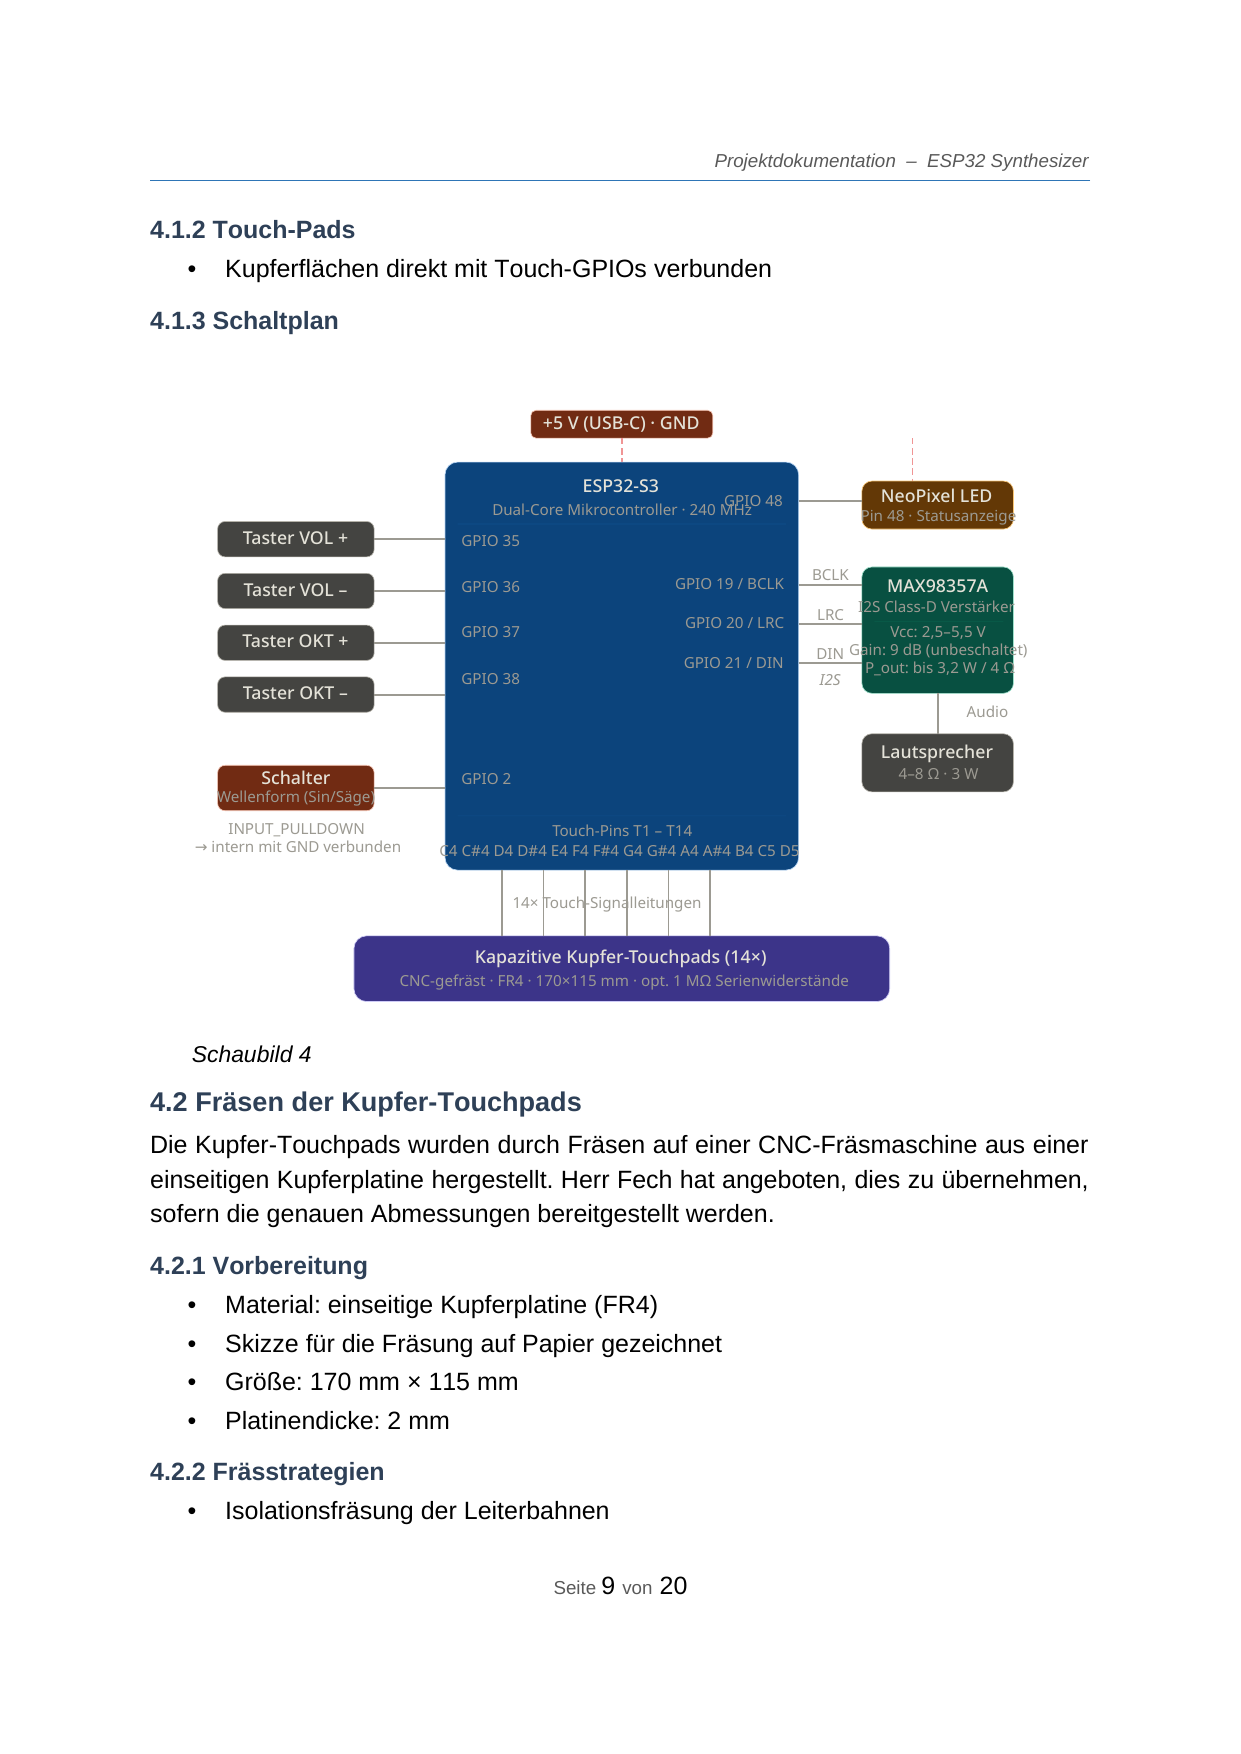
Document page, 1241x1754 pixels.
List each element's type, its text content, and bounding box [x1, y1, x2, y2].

list Kupferflächen direkt mit Touch-GPIOs verbunden [187, 254, 1090, 283]
list Platinendicke: 2 mm [187, 1406, 1090, 1434]
subtitle 4.1.2 Touch-Pads [150, 215, 1090, 244]
list Skizze für die Fräsung auf Papier gezeichnet [187, 1328, 1090, 1357]
subtitle 4.2.2 Frässtrategien [150, 1457, 1090, 1486]
subtitle 4.2 Fräsen der Kupfer-Touchpads [150, 1086, 1090, 1117]
text Die Kupfer-Touchpads wurden durch Fräsen auf einer CNC-Fräsmaschine aus einer einseitigen Kupferplatine hergestellt. Herr Fech hat angeboten, dies zu übernehmen, sofern die genauen Abmessungen bereitgestellt werden. [150, 1131, 1090, 1228]
subtitle 4.2.1 Vorbereitung [150, 1251, 1090, 1279]
list Isolationsfräsung der Leiterbahnen [187, 1496, 1090, 1525]
text Schaubild 4 [192, 379, 1052, 1068]
list Material: einseitige Kupferplatine (FR4) [187, 1290, 1090, 1319]
list Größe: 170 mm × 115 mm [187, 1367, 1090, 1396]
subtitle 4.1.3 Schaltplan [150, 306, 1090, 334]
